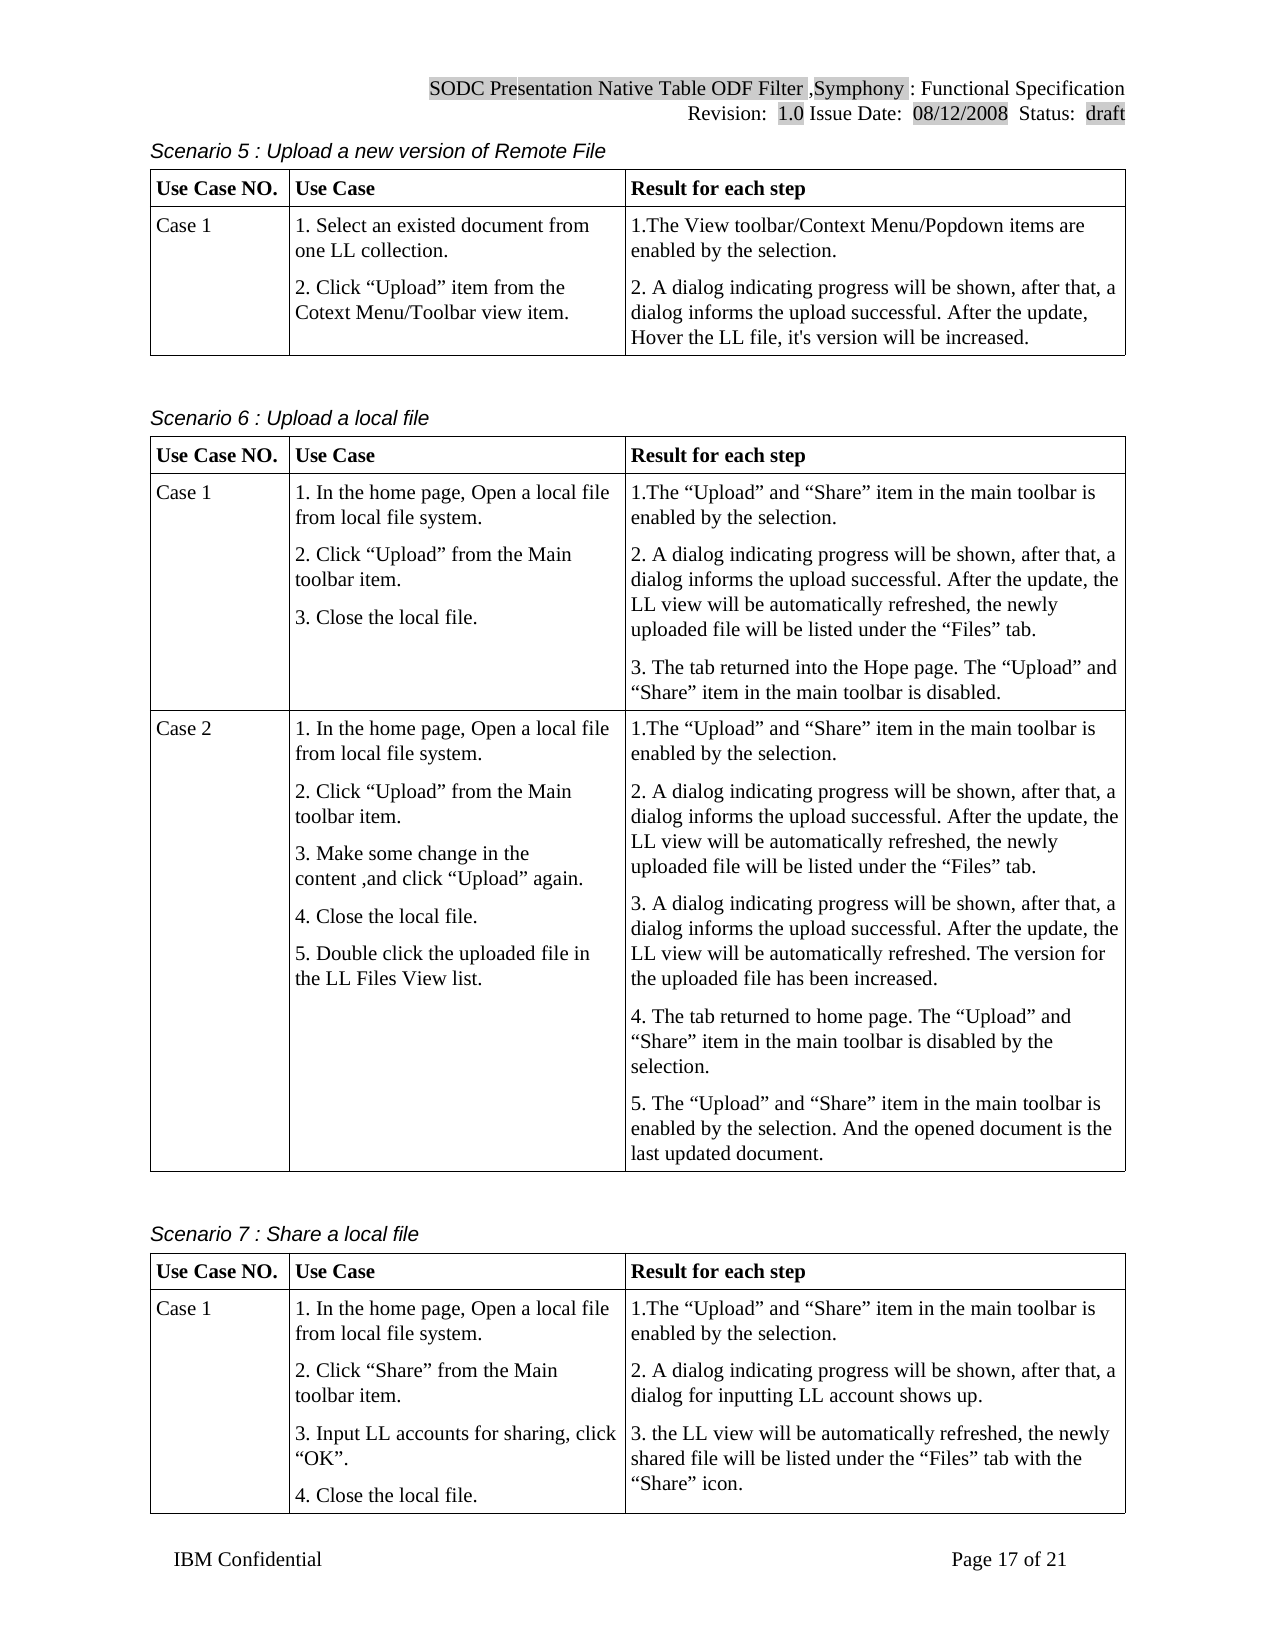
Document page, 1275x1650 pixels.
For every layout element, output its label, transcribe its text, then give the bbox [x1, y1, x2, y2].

table_header Result for each step [626, 1254, 1125, 1289]
subtitle Scenario 6 : Upload a local file [150, 405, 1125, 430]
table_cell 1. In the home page, Open a local file from local file system. 2. Click “Share” from the Main toolbar item. 3. Input LL accounts for sharing, click “OK”. 4. Close the local file. [290, 1290, 625, 1513]
table_header Use Case NO. [151, 170, 289, 206]
table_header Use Case NO. [151, 437, 289, 473]
table_cell 1.The “Upload” and “Share” item in the main toolbar is enabled by the selection. 2. A dialog indicating progress will be shown, after that, a dialog informs the upload successful. After the update, the LL view will be automatically refreshed, the newly uploaded file will be listed under the “Files” tab. 3. A dialog indicating progress will be shown, after that, a dialog informs the upload successful. After the update, the LL view will be automatically refreshed. The version for the uploaded file has been increased. 4. The tab returned to home page. The “Upload” and “Share” item in the main toolbar is disabled by the selection. 5. The “Upload” and “Share” item in the main toolbar is enabled by the selection. And the opened document is the last updated document. [626, 711, 1125, 1171]
table_cell 1. In the home page, Open a local file from local file system. 2. Click “Upload” from the Main toolbar item. 3. Close the local file. [290, 474, 625, 709]
table_cell Case 1 [151, 207, 289, 355]
table_cell 1.The “Upload” and “Share” item in the main toolbar is enabled by the selection. 2. A dialog indicating progress will be shown, after that, a dialog for inputting LL account shows up. 3. the LL view will be automatically refreshed, the newly shared file will be listed under the “Files” tab with the “Share” icon. [626, 1290, 1125, 1513]
table_cell 1. In the home page, Open a local file from local file system. 2. Click “Upload” from the Main toolbar item. 3. Make some change in the content ,and click “Upload” again. 4. Close the local file. 5. Double click the uploaded file in the LL Files View list. [290, 711, 625, 1171]
subtitle Scenario 5 : Upload a new version of Remote File [150, 138, 1125, 163]
table_header Result for each step [626, 437, 1125, 473]
table_cell 1.The “Upload” and “Share” item in the main toolbar is enabled by the selection. 2. A dialog indicating progress will be shown, after that, a dialog informs the upload successful. After the update, the LL view will be automatically refreshed, the newly uploaded file will be listed under the “Files” tab. 3. The tab returned into the Hope page. The “Upload” and “Share” item in the main toolbar is disabled. [626, 474, 1125, 709]
table_cell Case 2 [151, 711, 289, 1171]
table_header Use Case [290, 437, 625, 473]
table_cell Case 1 [151, 1290, 289, 1513]
table_header Result for each step [626, 170, 1125, 206]
table_cell Case 1 [151, 474, 289, 709]
table_header Use Case NO. [151, 1254, 289, 1289]
subtitle Scenario 7 : Share a local file [150, 1221, 1125, 1246]
table_header Use Case [290, 170, 625, 206]
table_header Use Case [290, 1254, 625, 1289]
table_cell 1.The View toolbar/Context Menu/Popdown items are enabled by the selection. 2. A dialog indicating progress will be shown, after that, a dialog informs the upload successful. After the update, Hover the LL file, it's version will be increased. [626, 207, 1125, 355]
table_cell 1. Select an existed document from one LL collection. 2. Click “Upload” item from the Cotext Menu/Toolbar view item. [290, 207, 625, 355]
